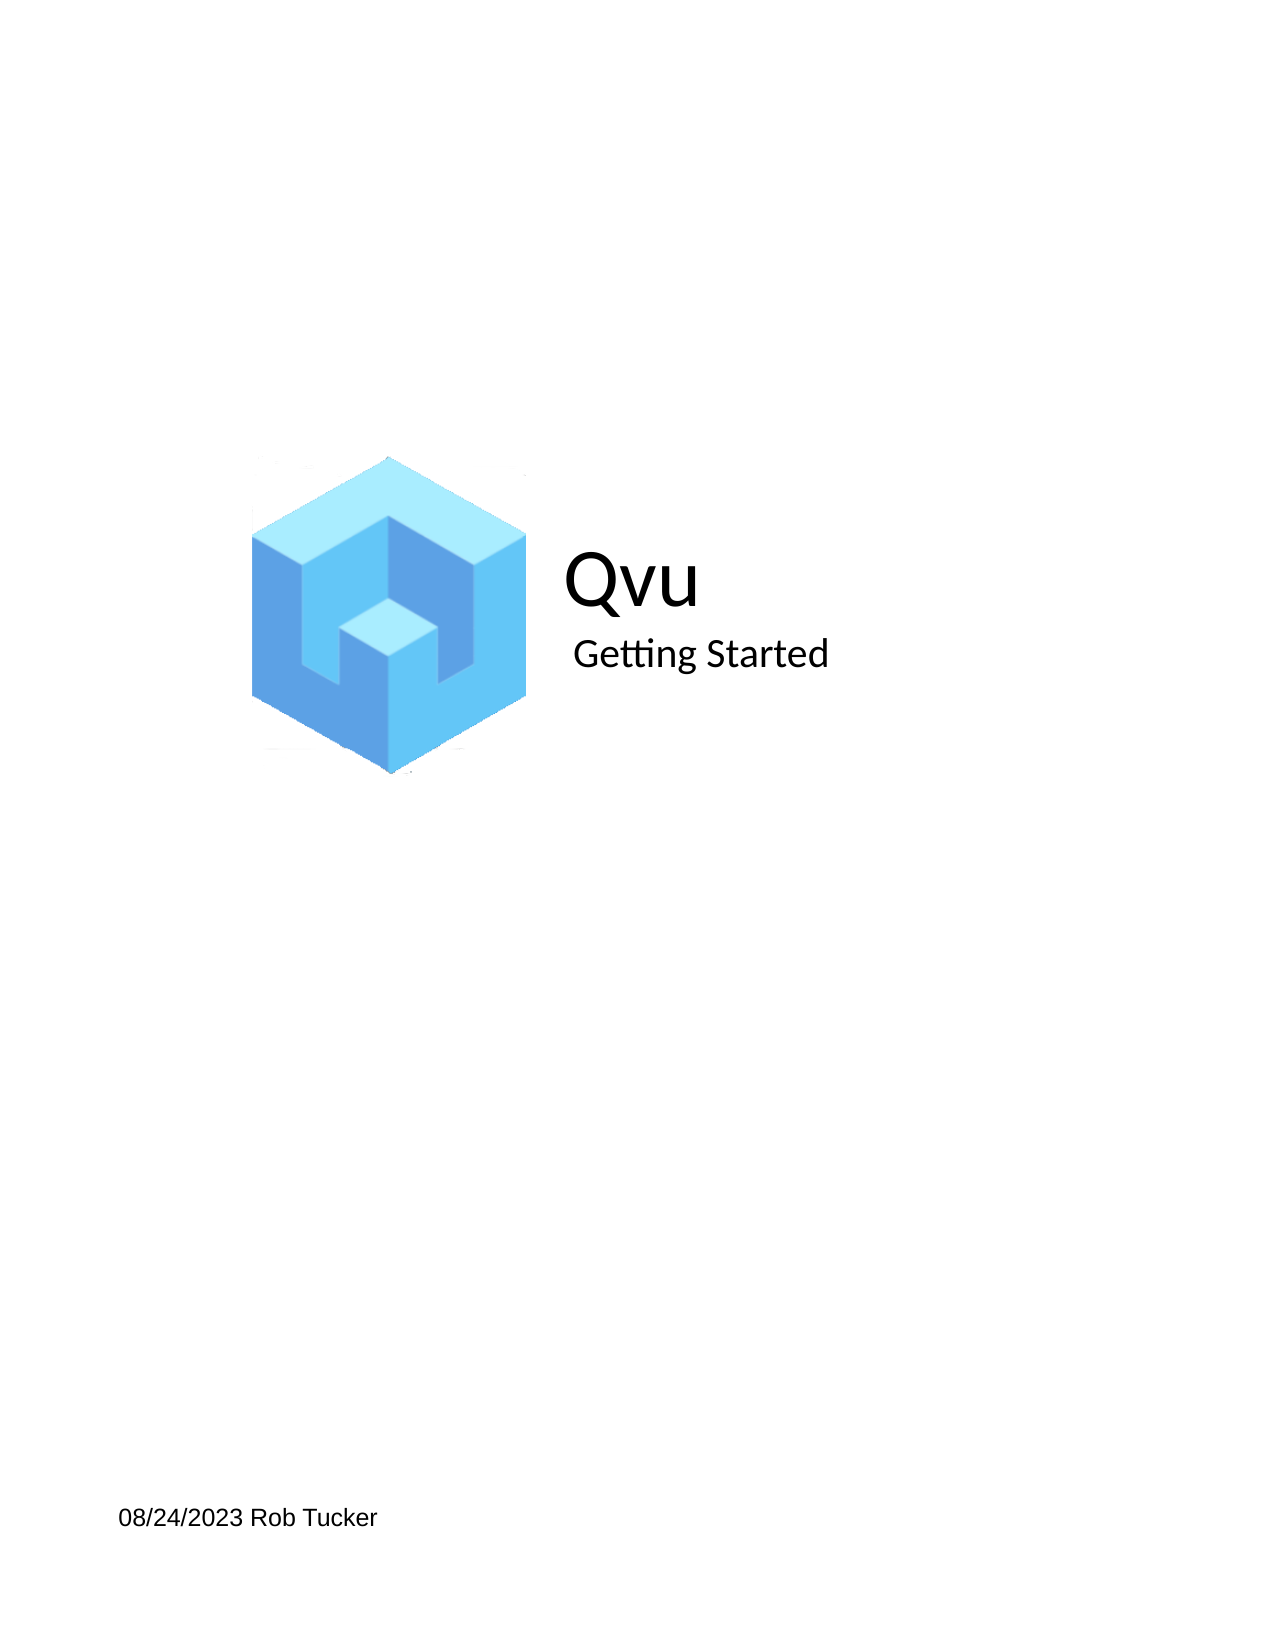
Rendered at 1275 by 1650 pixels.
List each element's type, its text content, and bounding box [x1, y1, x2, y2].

text [118, 525, 251, 627]
picture [251, 448, 526, 778]
text [118, 627, 251, 678]
text Getting Started [526, 627, 1157, 678]
text Qvu [526, 525, 1157, 627]
